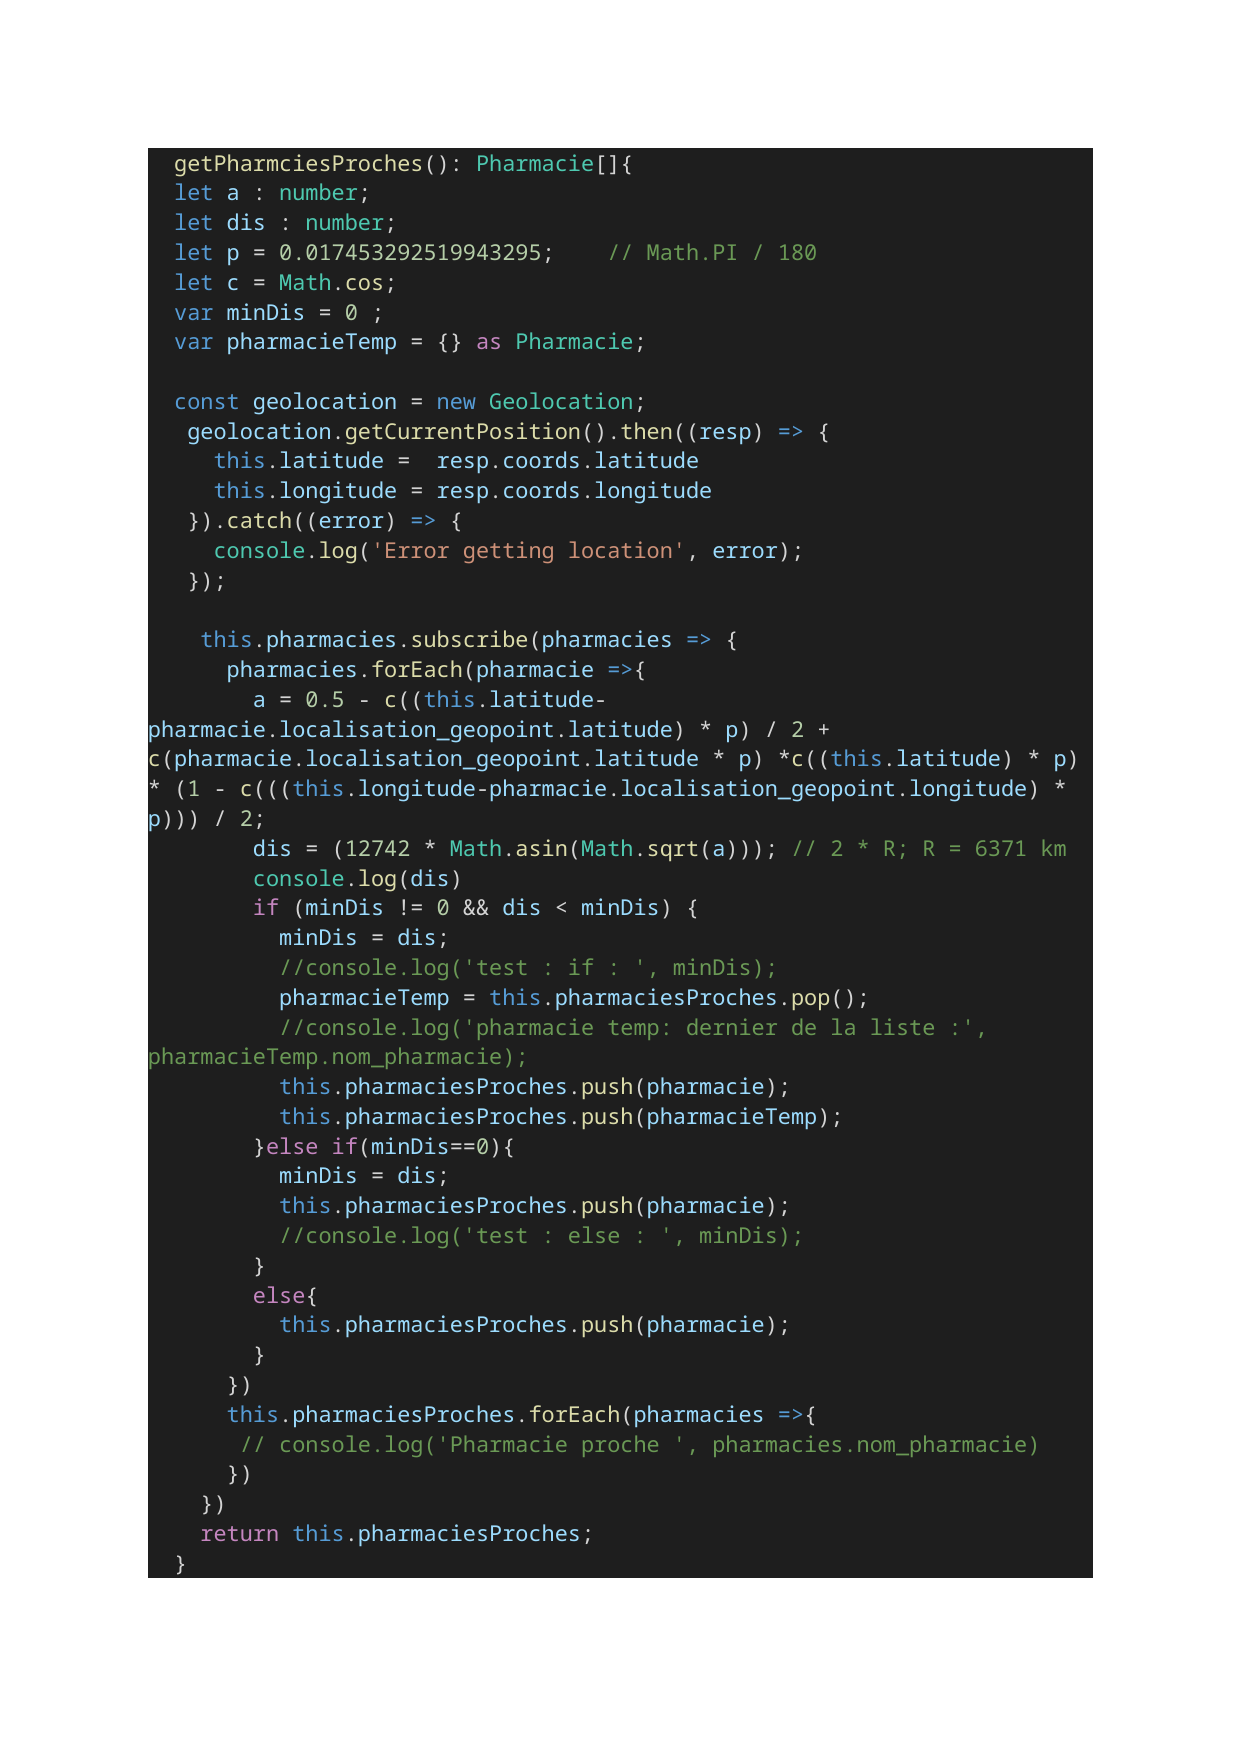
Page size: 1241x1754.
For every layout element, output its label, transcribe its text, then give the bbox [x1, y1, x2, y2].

text this.pharmaciesProches.push(pharmacie); [148, 1190, 1093, 1220]
text var minDis = 0 ; [148, 297, 1093, 326]
text }) [148, 1488, 1093, 1518]
text } [148, 1250, 1093, 1280]
text if (minDis != 0 && dis < minDis) { [148, 892, 1093, 922]
text }) [148, 1369, 1093, 1399]
text this.pharmacies.subscribe(pharmacies => { [148, 624, 1093, 654]
text dis = (12742 * Math.asin(Math.sqrt(a))); // 2 * R; R = 6371 km [148, 833, 1093, 863]
text this.pharmaciesProches.forEach(pharmacies =>{ [148, 1399, 1093, 1429]
text // console.log('Pharmacie proche ', pharmacies.nom_pharmacie) [148, 1429, 1093, 1458]
text let a : number; [148, 177, 1093, 207]
text }); [148, 565, 1093, 594]
text pharmacies.forEach(pharmacie =>{ [148, 654, 1093, 684]
text }else if(minDis==0){ [148, 1131, 1093, 1161]
text this.longitude = resp.coords.longitude [148, 475, 1093, 505]
text pharmacieTemp = this.pharmaciesProches.pop(); [148, 982, 1093, 1012]
text }).catch((error) => { [148, 505, 1093, 535]
text //console.log('pharmacie temp: dernier de la liste :', pharmacieTemp.nom_pharmacie); [148, 1012, 1093, 1071]
text return this.pharmaciesProches; [148, 1518, 1093, 1548]
text else{ [148, 1280, 1093, 1309]
text this.pharmaciesProches.push(pharmacieTemp); [148, 1101, 1093, 1131]
text }) [148, 1458, 1093, 1488]
text console.log(dis) [148, 863, 1093, 892]
text //console.log('test : if : ', minDis); [148, 952, 1093, 982]
text this.pharmaciesProches.push(pharmacie); [148, 1071, 1093, 1101]
text let p = 0.017453292519943295; // Math.PI / 180 [148, 237, 1093, 267]
text //console.log('test : else : ', minDis); [148, 1220, 1093, 1250]
text geolocation.getCurrentPosition().then((resp) => { [148, 416, 1093, 446]
text console.log('Error getting location', error); [148, 535, 1093, 565]
text this.latitude = resp.coords.latitude [148, 446, 1093, 475]
text } [148, 1548, 1093, 1578]
text var pharmacieTemp = {} as Pharmacie; [148, 326, 1093, 356]
text a = 0.5 - c((this.latitude-pharmacie.localisation_geopoint.latitude) * p) / 2 + c(pharmacie.localisation_geopoint.latitude * p) *c((this.latitude) * p) * (1 - c(((this.longitude-pharmacie.localisation_geopoint.longitude) * p))) / 2; [148, 684, 1093, 833]
text } [148, 1339, 1093, 1369]
text getPharmciesProches(): Pharmacie[]{ [148, 148, 1093, 177]
text minDis = dis; [148, 1161, 1093, 1190]
text let dis : number; [148, 207, 1093, 237]
text minDis = dis; [148, 922, 1093, 952]
text this.pharmaciesProches.push(pharmacie); [148, 1309, 1093, 1339]
text let c = Math.cos; [148, 267, 1093, 297]
text const geolocation = new Geolocation; [148, 386, 1093, 416]
